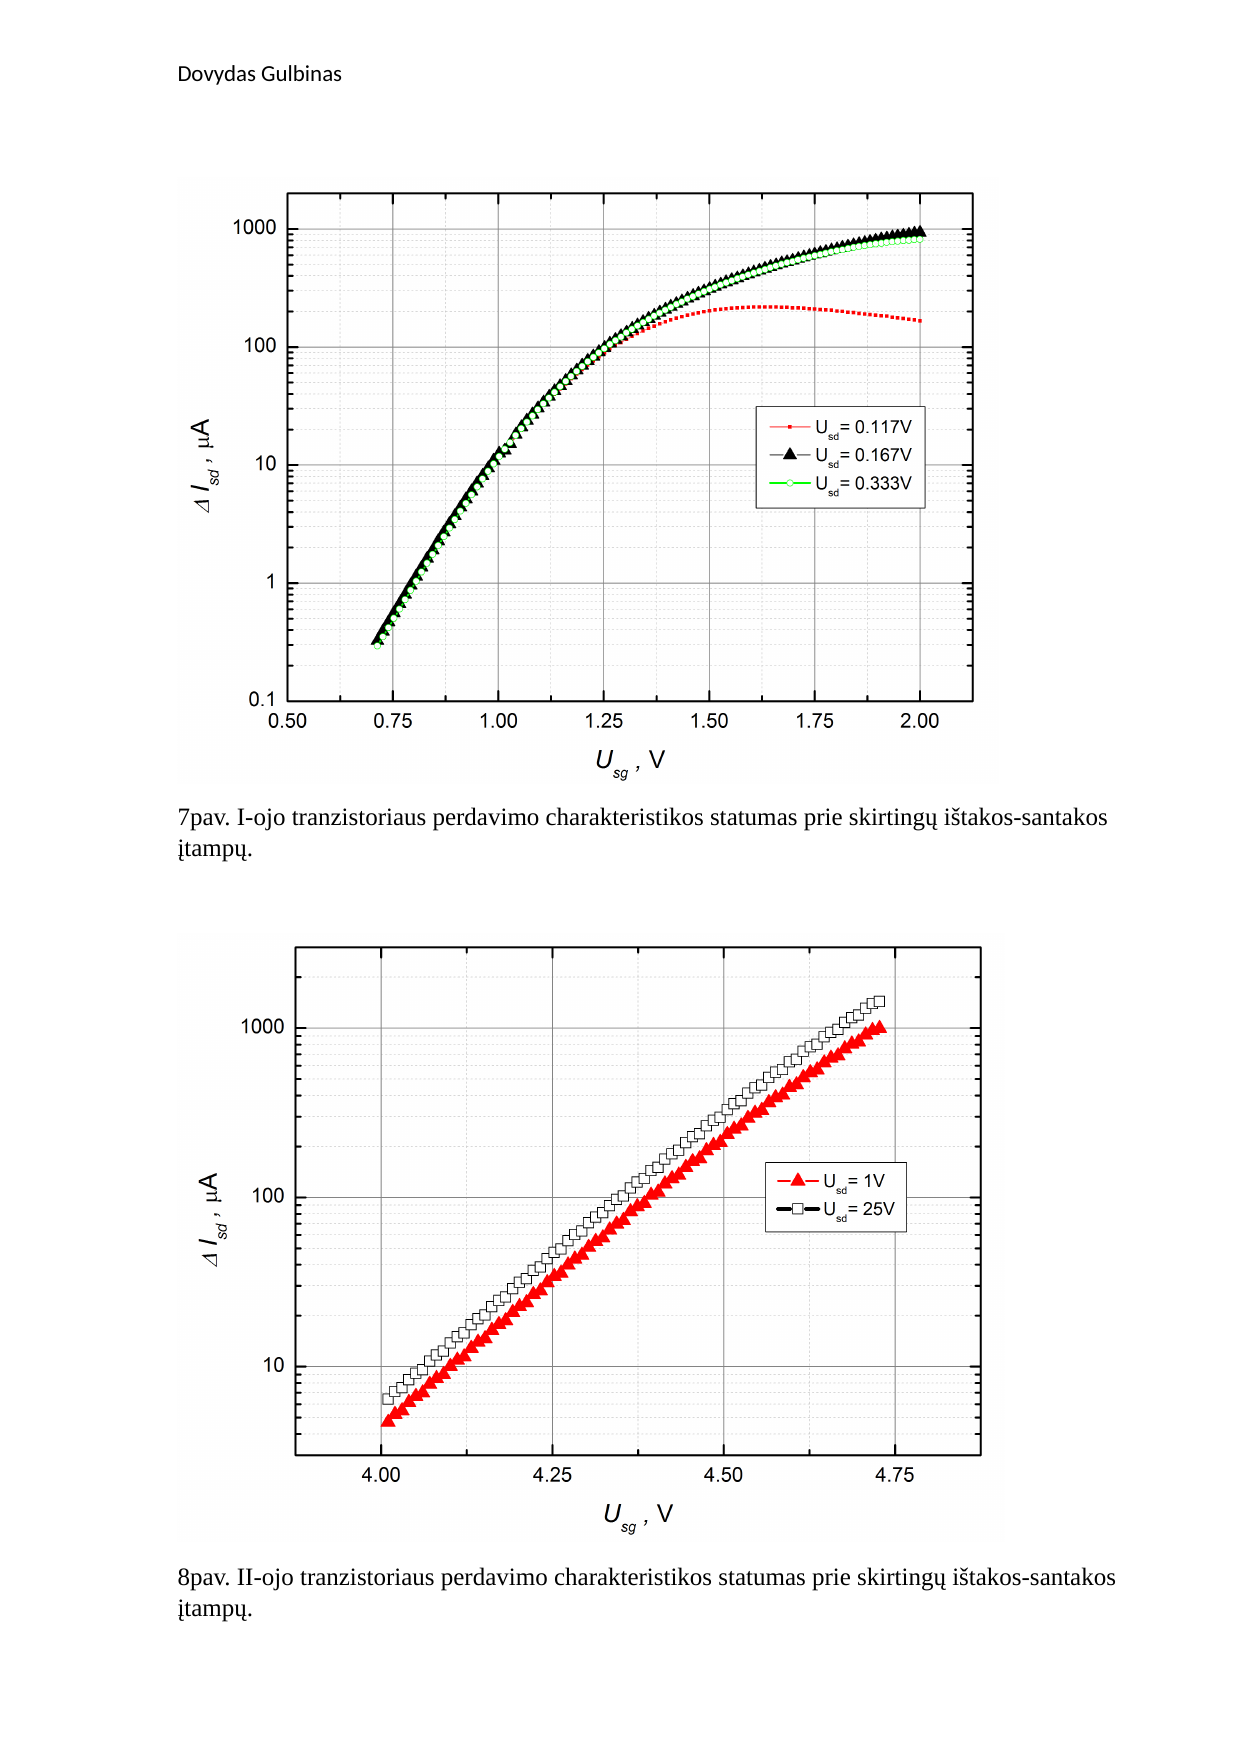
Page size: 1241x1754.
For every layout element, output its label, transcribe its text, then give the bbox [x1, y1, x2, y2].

picture [177, 177, 999, 784]
text 8pav. II-ojo tranzistoriaus perdavimo charakteristikos statumas prie skirtingų ištakos-santakos įtampų. [177, 1562, 1181, 1622]
text 7pav. I-ojo tranzistoriaus perdavimo charakteristikos statumas prie skirtingų ištakos-santakos įtampų. [177, 802, 1181, 862]
picture [177, 933, 1006, 1542]
